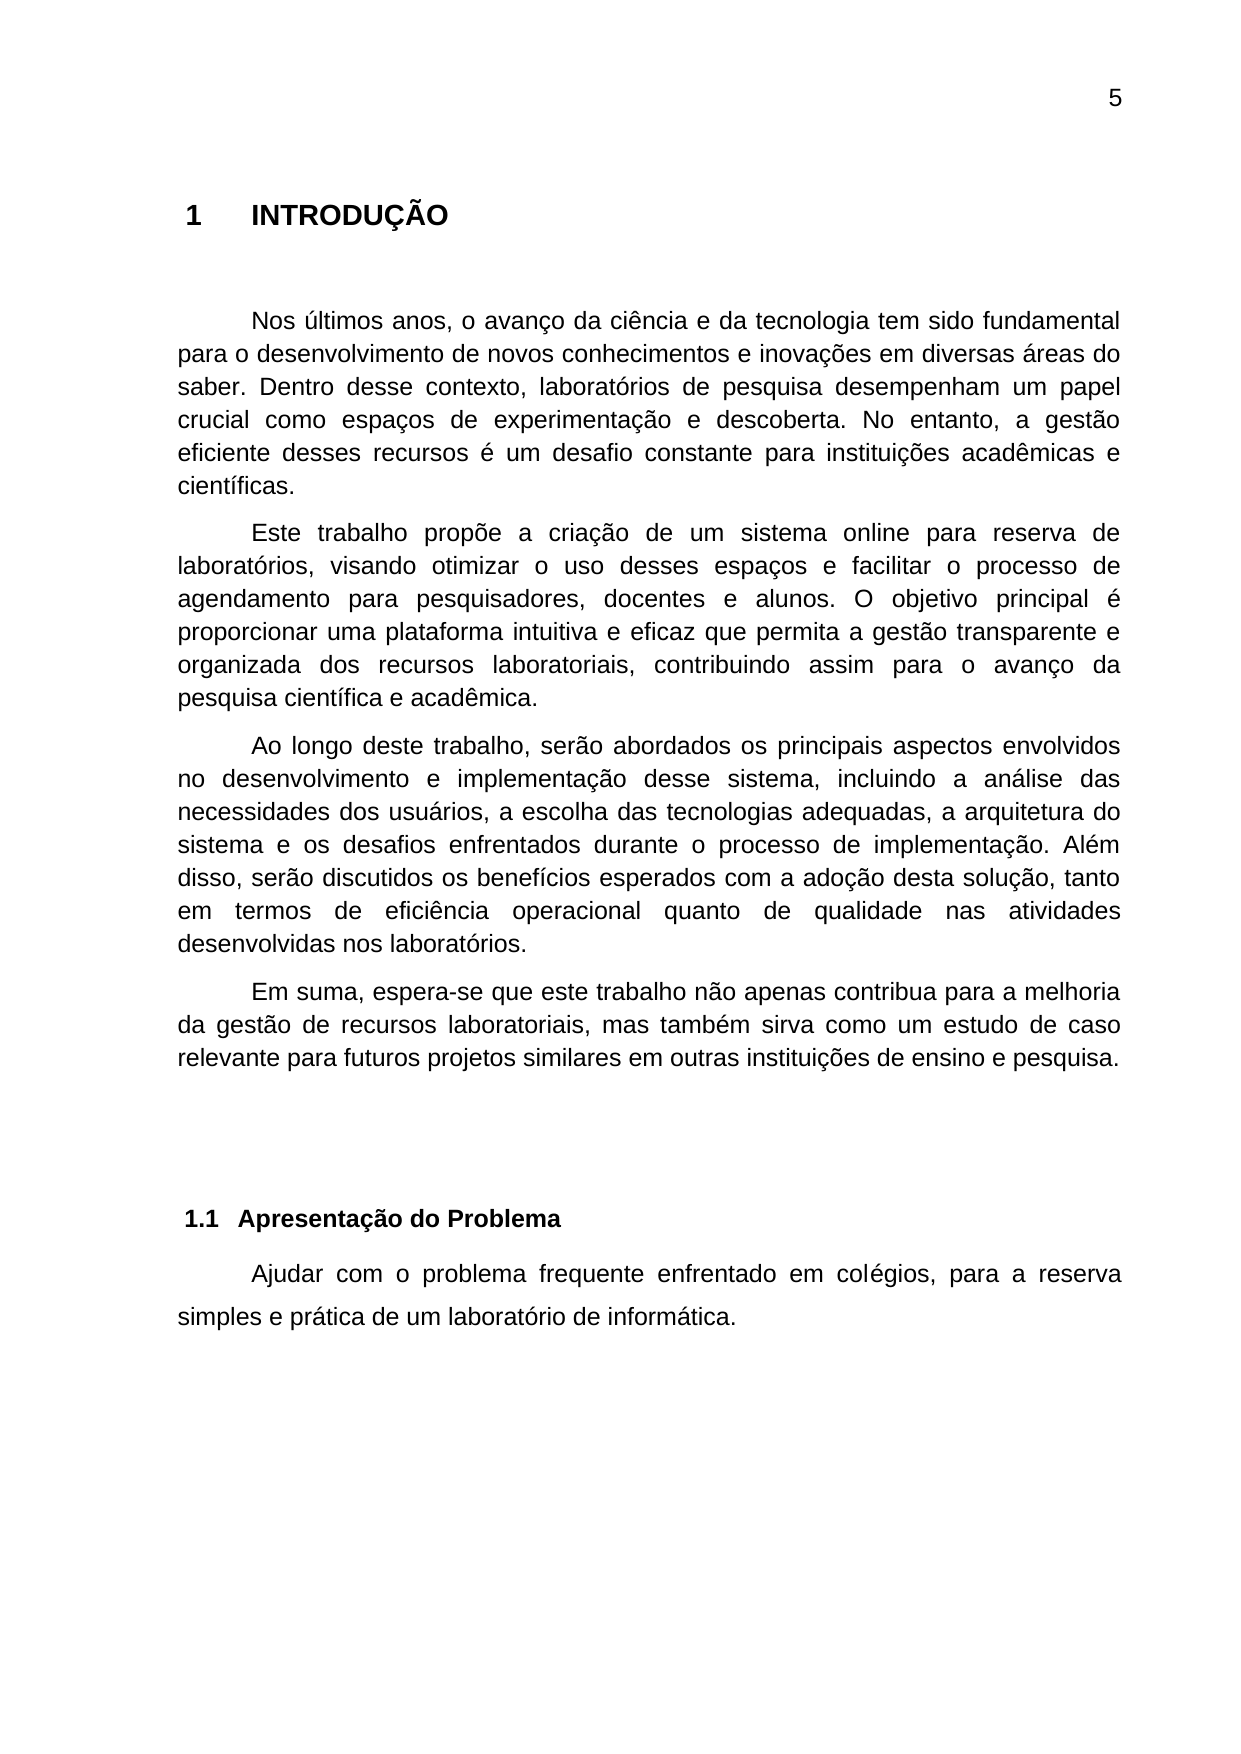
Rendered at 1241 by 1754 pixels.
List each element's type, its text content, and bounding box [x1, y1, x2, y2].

subtitle INTRODUÇÃO [177, 198, 1122, 231]
text Ao longo deste trabalho, serão abordados os principais aspectos envolvidos no desenvolvimento e implementação desse sistema, incluindo a análise das necessidades dos usuários, a escolha das tecnologias adequadas, a arquitetura do sistema e os desafios enfrentados durante o processo de implementação. Além disso, serão discutidos os benefícios esperados com a adoção desta solução, tanto em termos de eficiência operacional quanto de qualidade nas atividades desenvolvidas nos laboratórios. [177, 731, 1122, 958]
subtitle Apresentação do Problema [177, 1203, 1122, 1232]
text Ajudar com o problema frequente enfrentado em colégios, para a reserva simples e prática de um laboratório de informática. [177, 1259, 1122, 1331]
text Nos últimos anos, o avanço da ciência e da tecnologia tem sido fundamental para o desenvolvimento de novos conhecimentos e inovações em diversas áreas do saber. Dentro desse contexto, laboratórios de pesquisa desempenham um papel crucial como espaços de experimentação e descoberta. No entanto, a gestão eficiente desses recursos é um desafio constante para instituições acadêmicas e científicas. [177, 306, 1122, 499]
text Este trabalho propõe a criação de um sistema online para reserva de laboratórios, visando otimizar o uso desses espaços e facilitar o processo de agendamento para pesquisadores, docentes e alunos. O objetivo principal é proporcionar uma plataforma intuitiva e eficaz que permita a gestão transparente e organizada dos recursos laboratoriais, contribuindo assim para o avanço da pesquisa científica e acadêmica. [177, 518, 1122, 712]
text Em suma, espera-se que este trabalho não apenas contribua para a melhoria da gestão de recursos laboratoriais, mas também sirva como um estudo de caso relevante para futuros projetos similares em outras instituições de ensino e pesquisa. [177, 977, 1122, 1072]
